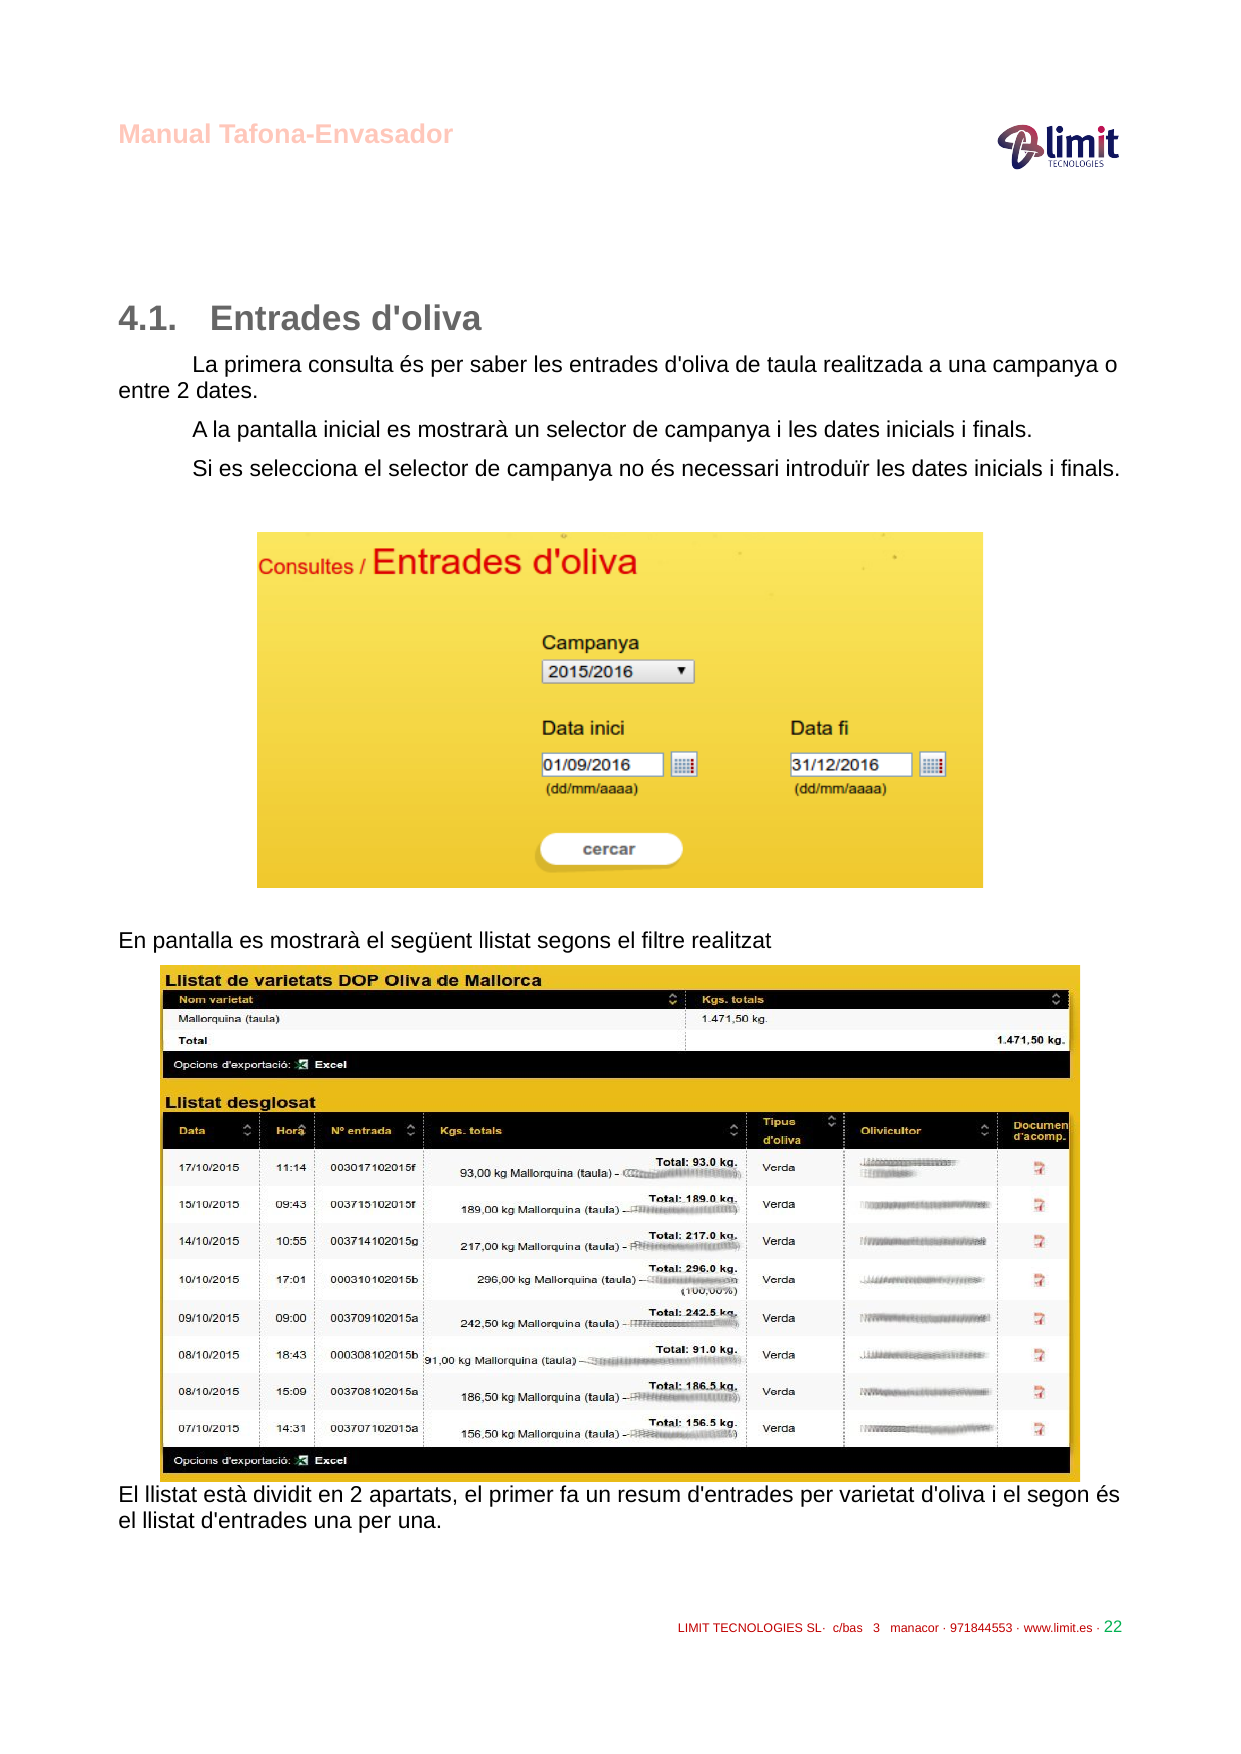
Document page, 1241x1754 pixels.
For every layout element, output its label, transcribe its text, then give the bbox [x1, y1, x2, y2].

picture [160, 965, 1081, 1482]
text El llistat està dividit en 2 apartats, el primer fa un resum d'entrades per varietat d'oliva i el segon és el llistat d'entrades una per una. [118, 966, 1122, 1534]
text En pantalla es mostrarà el següent llistat segons el filtre realitzat [118, 927, 1122, 953]
text La primera consulta és per saber les entrades d'oliva de taula realitzada a una campanya o entre 2 dates. [118, 351, 1122, 403]
picture [257, 532, 984, 888]
text Si es selecciona el selector de campanya no és necessari introduïr les dates inicials i finals. [118, 455, 1122, 481]
subtitle Entrades d'oliva [118, 298, 1122, 338]
picture [994, 121, 1123, 173]
text A la pantalla inicial es mostrarà un selector de campanya i les dates inicials i finals. [118, 416, 1122, 442]
